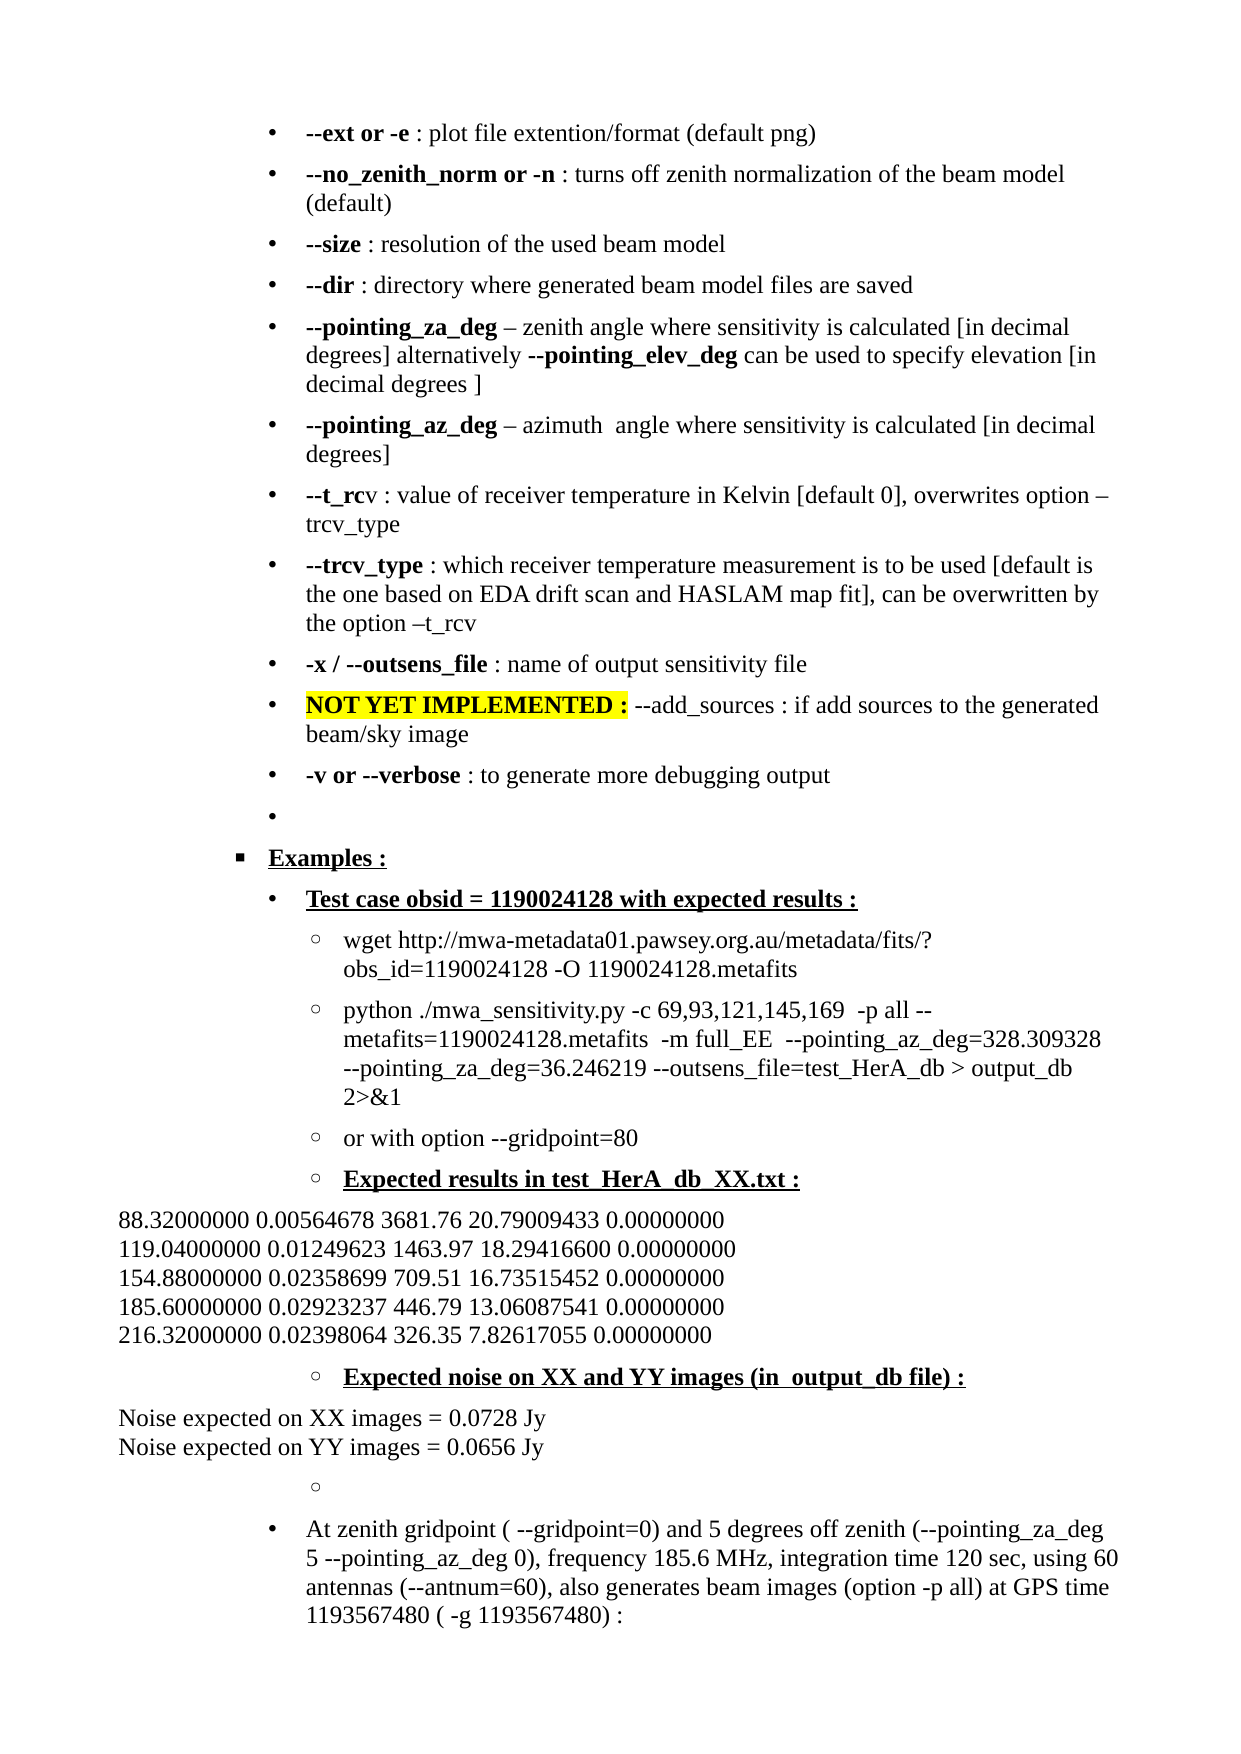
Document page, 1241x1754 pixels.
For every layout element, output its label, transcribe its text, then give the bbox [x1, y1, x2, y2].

list NOT YET IMPLEMENTED : --add_sources : if add sources to the generated beam/sky image [268, 691, 1122, 748]
list or with option --gridpoint=80 [306, 1123, 1122, 1152]
list --pointing_az_deg – azimuth angle where sensitivity is calculated [in decimal degrees] [268, 411, 1122, 468]
list python ./mwa_sensitivity.py -c 69,93,121,145,169 -p all --metafits=1190024128.metafits -m full_EE --pointing_az_deg=328.309328 --pointing_za_deg=36.246219 --outsens_file=test_HerA_db > output_db 2>&1 [306, 996, 1122, 1111]
list Expected noise on XX and YY images (in output_db file) : [306, 1362, 1122, 1391]
list --pointing_za_deg – zenith angle where sensitivity is calculated [in decimal degrees] alternatively --pointing_elev_deg can be used to specify elevation [in decimal degrees ] [268, 312, 1122, 398]
list --dir : directory where generated beam model files are saved [268, 271, 1122, 299]
list -v or --verbose : to generate more debugging output [268, 761, 1122, 789]
list At zenith gridpoint ( --gridpoint=0) and 5 degrees off zenith (--pointing_za_deg 5 --pointing_az_deg 0), frequency 185.6 MHz, integration time 120 sec, using 60 antennas (--antnum=60), also generates beam images (option -p all) at GPS time 1193567480 ( -g 1193567480) : [268, 1514, 1122, 1629]
list --ext or -e : plot file extention/format (default png) [268, 118, 1122, 147]
text Noise expected on XX images = 0.0728 Jy Noise expected on YY images = 0.0656 Jy [118, 1403, 1122, 1461]
list wget http://mwa-metadata01.pawsey.org.au/metadata/fits/?obs_id=1190024128 -O 1190024128.metafits [306, 926, 1122, 983]
list Examples : [231, 843, 1122, 872]
list --size : resolution of the used beam model [268, 229, 1122, 258]
list -x / --outsens_file : name of output sensitivity file [268, 649, 1122, 678]
list Expected results in test_HerA_db_XX.txt : [306, 1164, 1122, 1193]
list --t_rcv : value of receiver temperature in Kelvin [default 0], overwrites option –trcv_type [268, 481, 1122, 538]
list --trcv_type : which receiver temperature measurement is to be used [default is the one based on EDA drift scan and HASLAM map fit], can be overwritten by the option –t_rcv [268, 551, 1122, 637]
list Test case obsid = 1190024128 with expected results : [268, 884, 1122, 913]
text 88.32000000 0.00564678 3681.76 20.79009433 0.00000000 119.04000000 0.01249623 1463.97 18.29416600 0.00000000 154.88000000 0.02358699 709.51 16.73515452 0.00000000 185.60000000 0.02923237 446.79 13.06087541 0.00000000 216.32000000 0.02398064 326.35 7.82617055 0.00000000 [118, 1206, 1122, 1349]
list --no_zenith_norm or -n : turns off zenith normalization of the beam model (default) [268, 159, 1122, 217]
